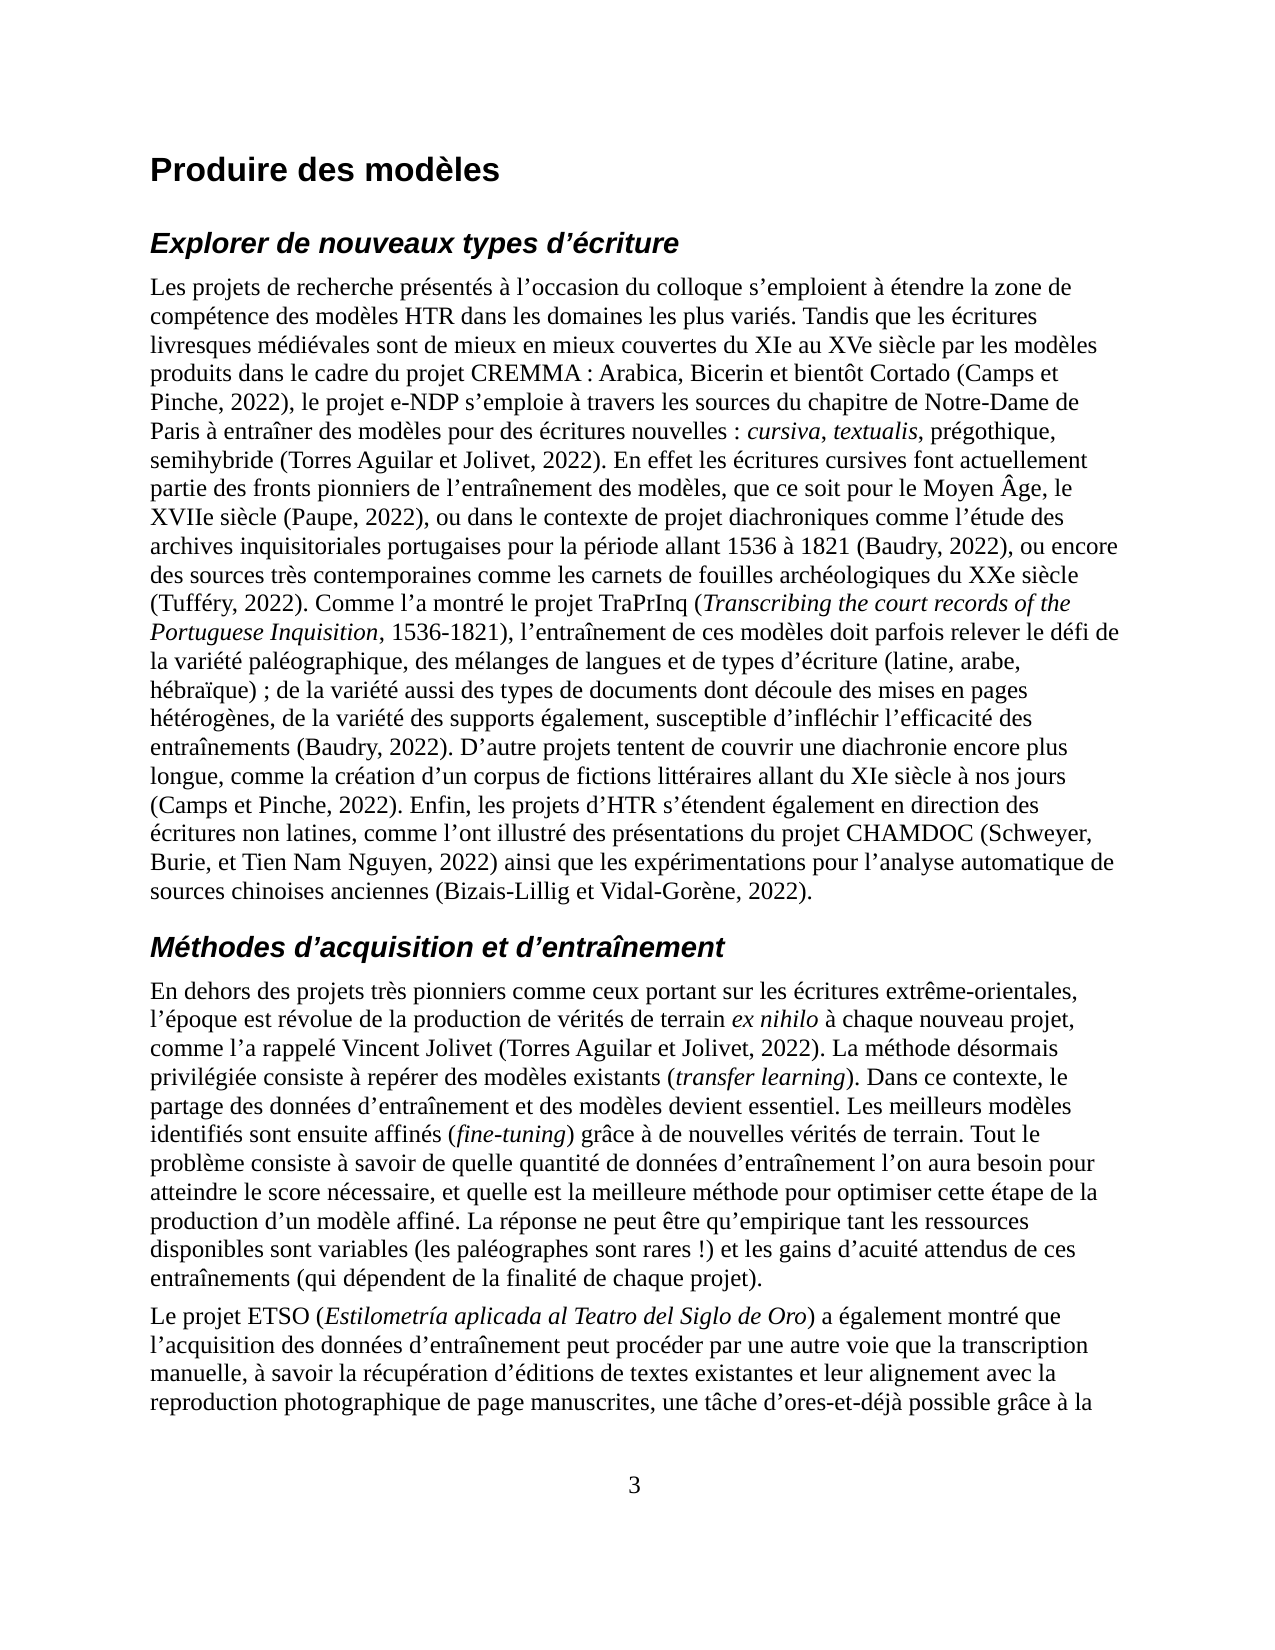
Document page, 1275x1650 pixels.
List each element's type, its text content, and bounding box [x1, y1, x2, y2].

text Les projets de recherche présentés à l’occasion du colloque s’emploient à étendre la zone de compétence des modèles HTR dans les domaines les plus variés. Tandis que les écritures livresques médiévales sont de mieux en mieux couvertes du XIe au XVe siècle par les modèles produits dans le cadre du projet CREMMA : Arabica, Bicerin et bientôt Cortado (Camps et Pinche, 2022), le projet e-NDP s’emploie à travers les sources du chapitre de Notre-Dame de Paris à entraîner des modèles pour des écritures nouvelles : cursiva, textualis, prégothique, semihybride (Torres Aguilar et Jolivet, 2022). En effet les écritures cursives font actuellement partie des fronts pionniers de l’entraînement des modèles, que ce soit pour le Moyen Âge, le XVIIe siècle (Paupe, 2022), ou dans le contexte de projet diachroniques comme l’étude des archives inquisitoriales portugaises pour la période allant 1536 à 1821 (Baudry, 2022), ou encore des sources très contemporaines comme les carnets de fouilles archéologiques du XXe siècle (Tufféry, 2022). Comme l’a montré le projet TraPrInq (Transcribing the court records of the Portuguese Inquisition, 1536-1821), l’entraînement de ces modèles doit parfois relever le défi de la variété paléographique, des mélanges de langues et de types d’écriture (latine, arabe, hébraïque) ; de la variété aussi des types de documents dont découle des mises en pages hétérogènes, de la variété des supports également, susceptible d’infléchir l’efficacité des entraînements (Baudry, 2022). D’autre projets tentent de couvrir une diachronie encore plus longue, comme la création d’un corpus de fictions littéraires allant du XIe siècle à nos jours (Camps et Pinche, 2022). Enfin, les projets d’HTR s’étendent également en direction des écritures non latines, comme l’ont illustré des présentations du projet CHAMDOC (Schweyer, Burie, et Tien Nam Nguyen, 2022) ainsi que les expérimentations pour l’analyse automatique de sources chinoises anciennes (Bizais-Lillig et Vidal-Gorène, 2022). [150, 272, 1125, 905]
subtitle Explorer de nouveaux types d’écriture [150, 226, 1125, 260]
text En dehors des projets très pionniers comme ceux portant sur les écritures extrême-orientales, l’époque est révolue de la production de vérités de terrain ex nihilo à chaque nouveau projet, comme l’a rappelé Vincent Jolivet (Torres Aguilar et Jolivet, 2022). La méthode désormais privilégiée consiste à repérer des modèles existants (transfer learning). Dans ce contexte, le partage des données d’entraînement et des modèles devient essentiel. Les meilleurs modèles identifiés sont ensuite affinés (fine-tuning) grâce à de nouvelles vérités de terrain. Tout le problème consiste à savoir de quelle quantité de données d’entraînement l’on aura besoin pour atteindre le score nécessaire, et quelle est la meilleure méthode pour optimiser cette étape de la production d’un modèle affiné. La réponse ne peut être qu’empirique tant les ressources disponibles sont variables (les paléographes sont rares !) et les gains d’acuité attendus de ces entraînements (qui dépendent de la finalité de chaque projet). [150, 976, 1125, 1292]
subtitle Méthodes d’acquisition et d’entraînement [150, 930, 1125, 963]
text Le projet ETSO (Estilometría aplicada al Teatro del Siglo de Oro) a également montré que l’acquisition des données d’entraînement peut procéder par une autre voie que la transcription manuelle, à savoir la récupération d’éditions de textes existantes et leur alignement avec la reproduction photographique de page manuscrites, une tâche d’ores-et-déjà possible grâce à la [150, 1301, 1125, 1416]
subtitle Produire des modèles [150, 150, 1125, 189]
